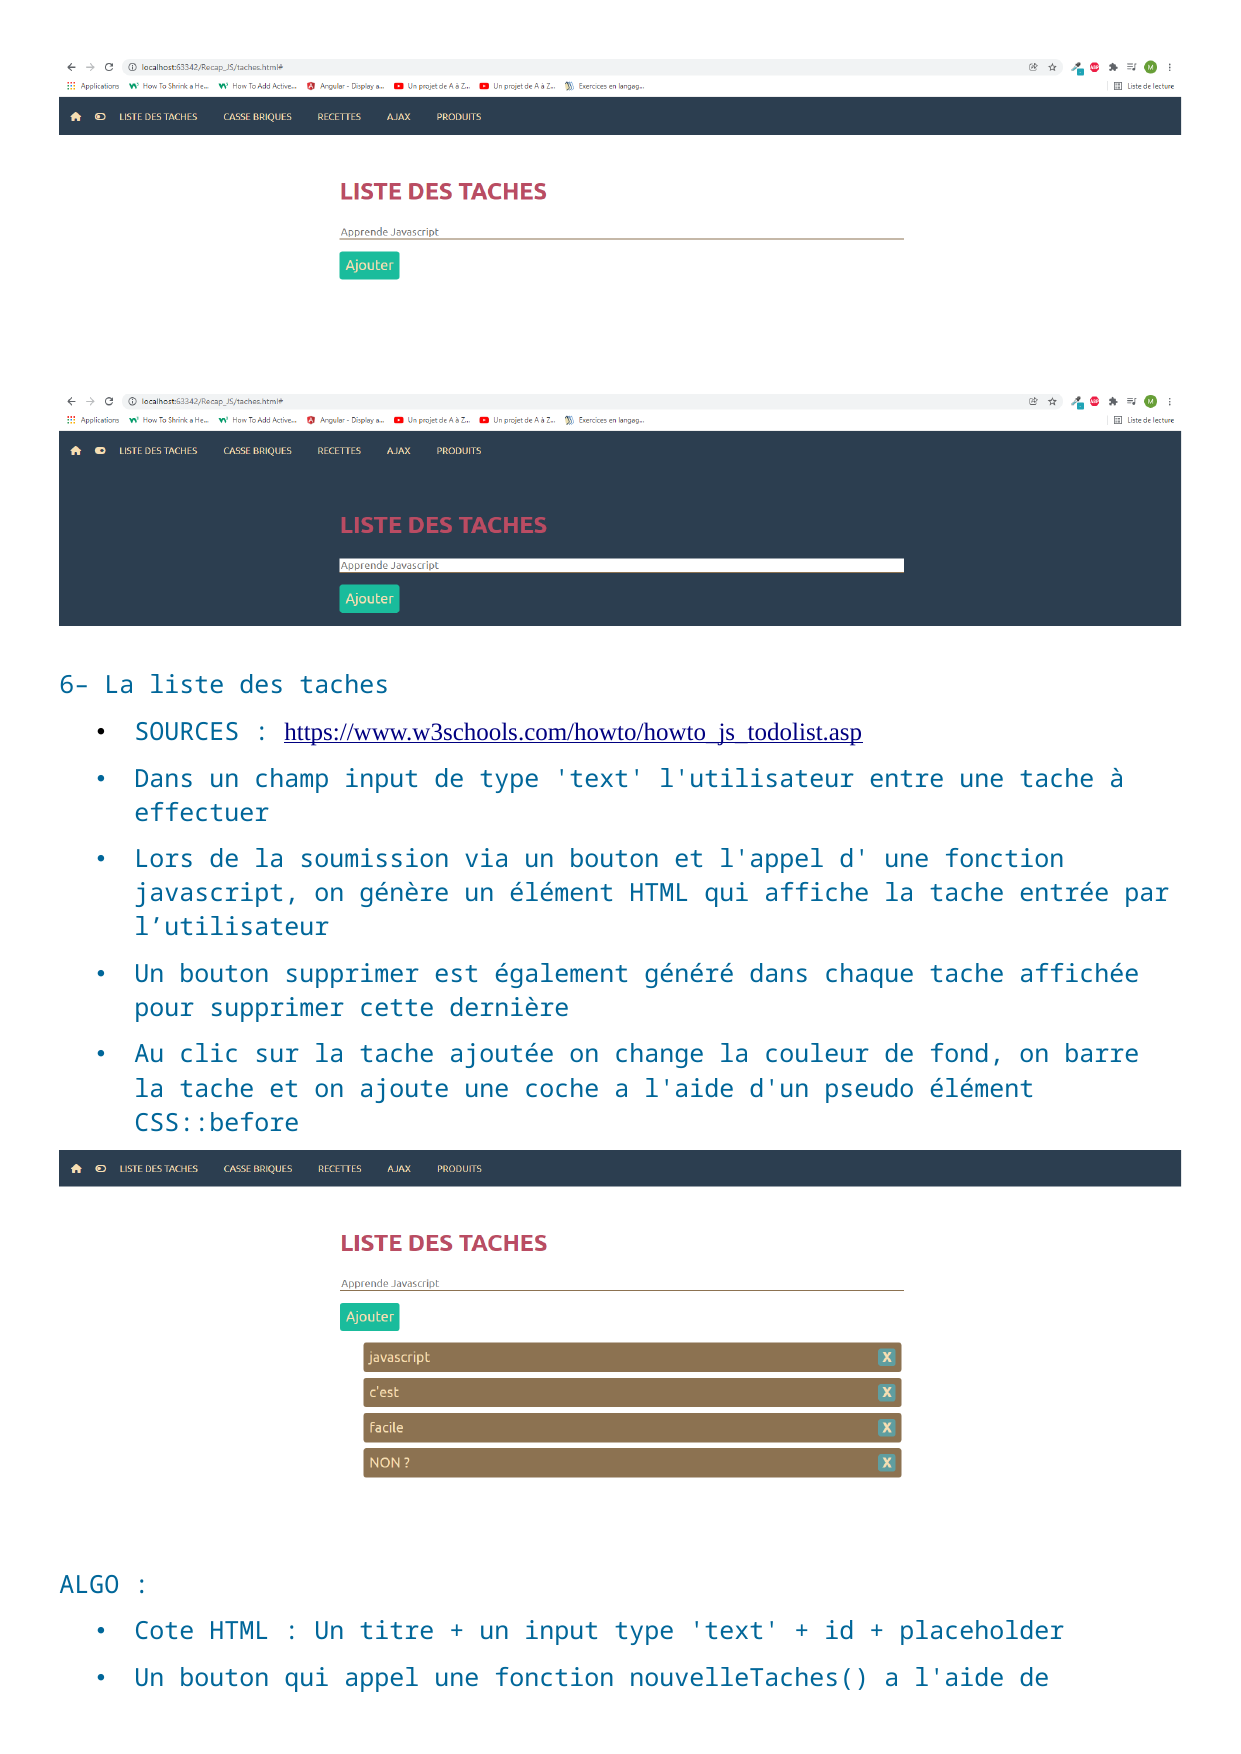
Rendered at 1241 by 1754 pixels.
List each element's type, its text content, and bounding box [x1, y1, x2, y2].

text ALGO : [59, 1567, 1181, 1600]
list SOURCES : https://www.w3schools.com/howto/howto_js_todolist.asp [97, 714, 1181, 748]
list Dans un champ input de type 'text' l'utilisateur entre une tache à effectuer [97, 760, 1181, 828]
list Lors de la soumission via un bouton et l'appel d' une fonction javascript, on génère un élément HTML qui affiche la tache entrée par l’utilisateur [97, 841, 1181, 943]
list Cote HTML : Un titre + un input type 'text' + id + placeholder [97, 1613, 1181, 1647]
text 6– La liste des taches [59, 667, 1181, 701]
list Un bouton supprimer est également généré dans chaque tache affichée pour supprimer cette dernière [97, 956, 1181, 1024]
list Un bouton qui appel une fonction nouvelleTaches() a l'aide de [97, 1659, 1181, 1693]
list Au clic sur la tache ajoutée on change la couleur de fond, on barre la tache et on ajoute une coche a l'aide d'un pseudo élément CSS::before [97, 1036, 1181, 1138]
